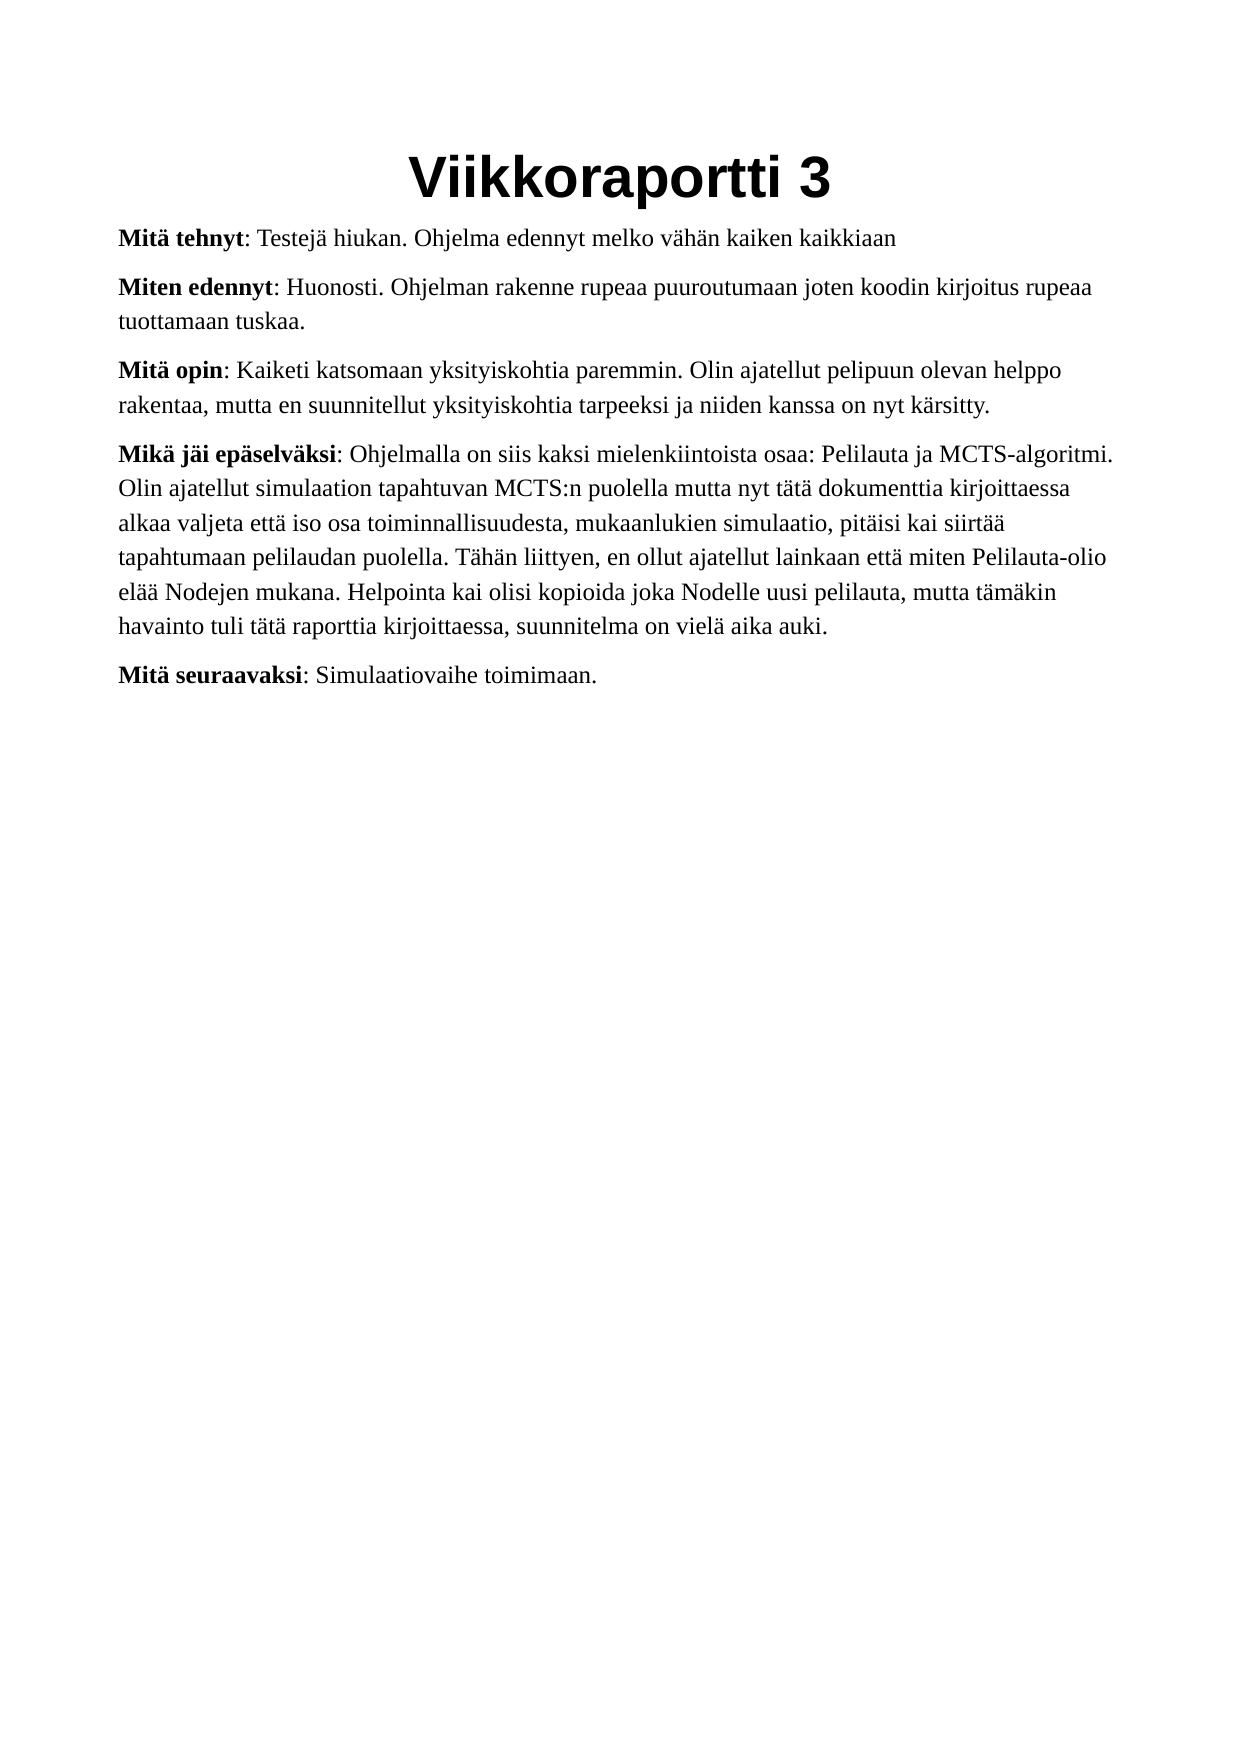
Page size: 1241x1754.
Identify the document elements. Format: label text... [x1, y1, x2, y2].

text Miten edennyt: Huonosti. Ohjelman rakenne rupeaa puuroutumaan joten koodin kirjoitus rupeaa tuottamaan tuskaa. [118, 272, 1122, 335]
text Mitä seuraavaksi: Simulaatiovaihe toimimaan. [118, 660, 1122, 689]
text Mikä jäi epäselväksi: Ohjelmalla on siis kaksi mielenkiintoista osaa: Pelilauta ja MCTS-algoritmi. Olin ajatellut simulaation tapahtuvan MCTS:n puolella mutta nyt tätä dokumenttia kirjoittaessa alkaa valjeta että iso osa toiminnallisuudesta, mukaanlukien simulaatio, pitäisi kai siirtää tapahtumaan pelilaudan puolella. Tähän liittyen, en ollut ajatellut lainkaan että miten Pelilauta-olio elää Nodejen mukana. Helpointa kai olisi kopioida joka Nodelle uusi pelilauta, mutta tämäkin havainto tuli tätä raporttia kirjoittaessa, suunnitelma on vielä aika auki. [118, 439, 1122, 640]
text Mitä tehnyt: Testejä hiukan. Ohjelma edennyt melko vähän kaiken kaikkiaan [118, 223, 1122, 251]
title Viikkoraportti 3 [118, 143, 1122, 210]
text Mitä opin: Kaiketi katsomaan yksityiskohtia paremmin. Olin ajatellut pelipuun olevan helppo rakentaa, mutta en suunnitellut yksityiskohtia tarpeeksi ja niiden kanssa on nyt kärsitty. [118, 355, 1122, 418]
